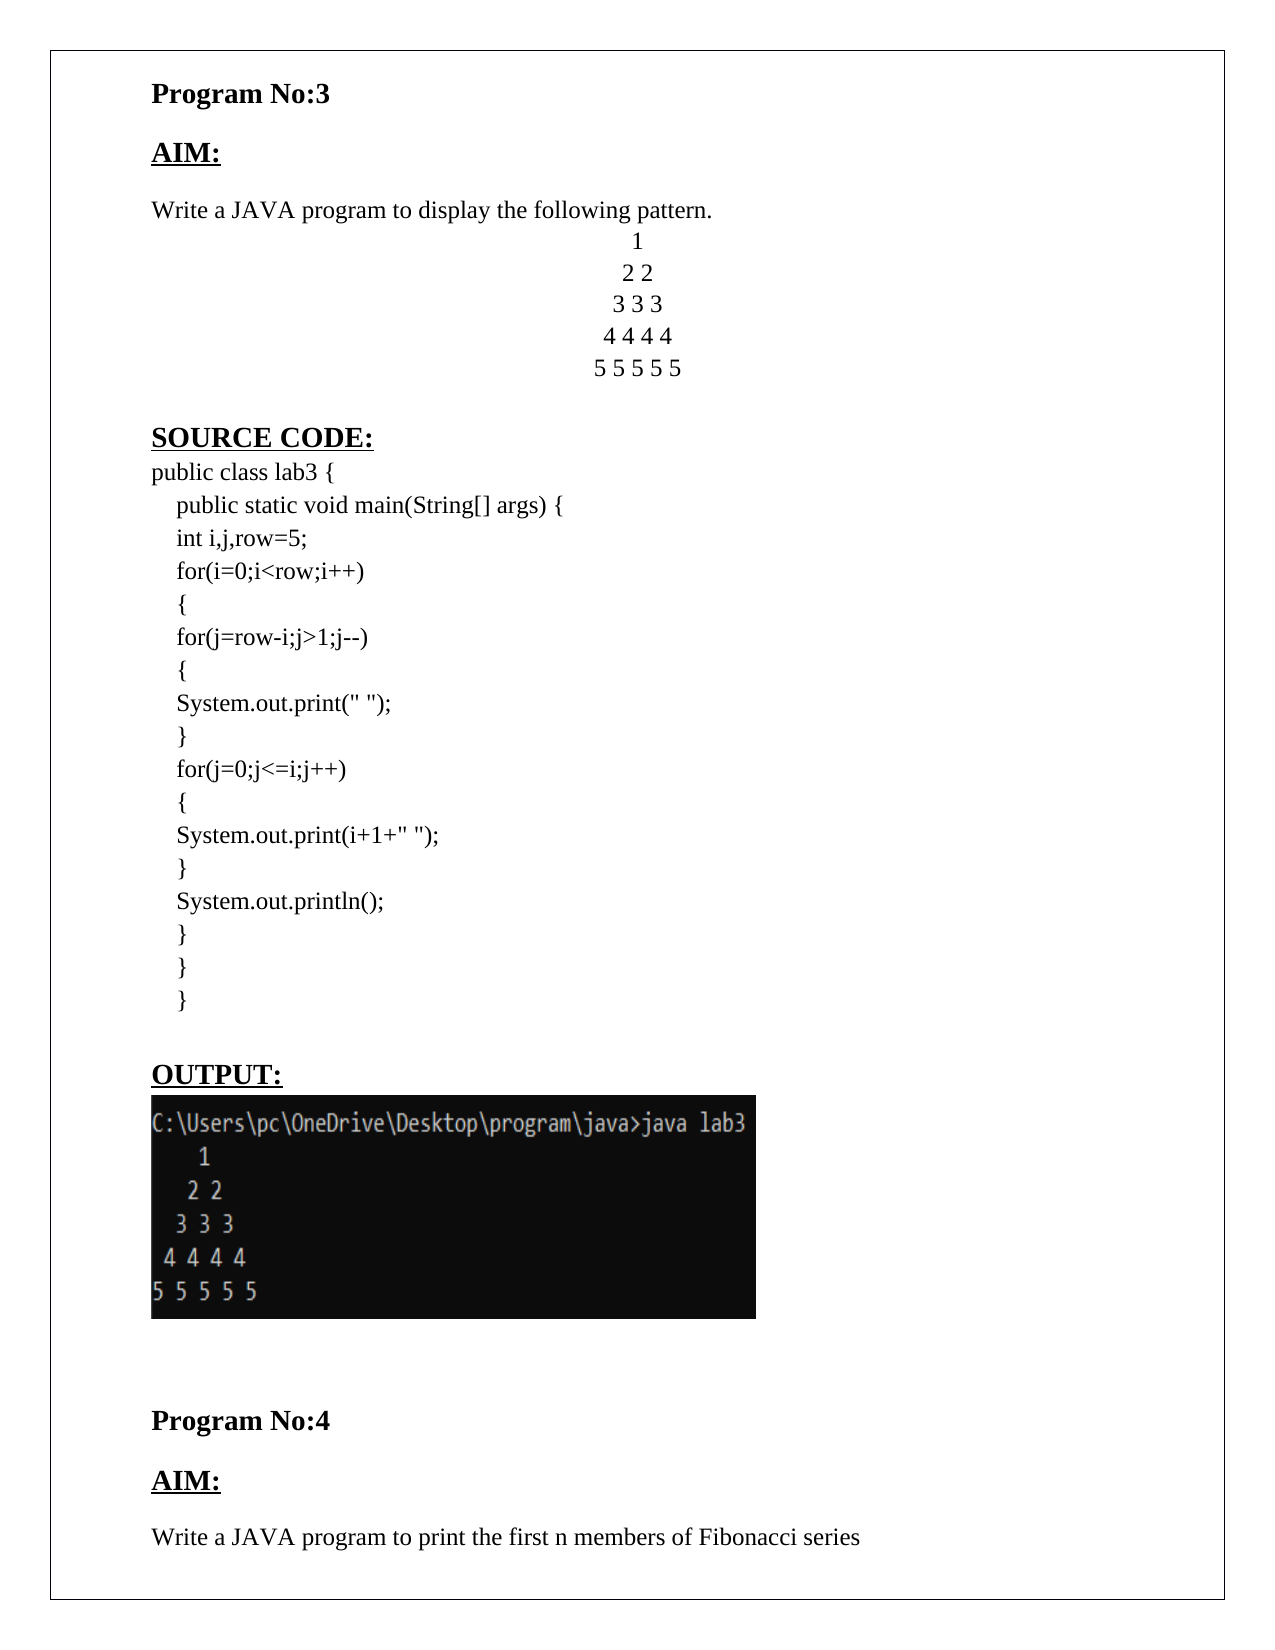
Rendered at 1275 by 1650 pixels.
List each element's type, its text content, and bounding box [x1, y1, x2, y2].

text SOURCE CODE: [151, 421, 1124, 454]
text Program No:3 [151, 76, 1124, 109]
text public class lab3 { [151, 457, 1124, 486]
text AIM: [151, 1463, 1124, 1496]
text AIM: [151, 135, 1124, 169]
text 2 2 [151, 258, 1124, 287]
text for(j=0;j<=i;j++) [151, 754, 1124, 783]
text 3 3 3 [151, 289, 1124, 318]
text { [151, 655, 1124, 684]
text { [151, 787, 1124, 816]
text for(j=row-i;j>1;j--) [151, 622, 1124, 651]
text System.out.print(i+1+" "); [151, 820, 1124, 849]
picture [151, 1095, 756, 1319]
text } [151, 721, 1124, 750]
text 4 4 4 4 [151, 321, 1124, 350]
text 1 [151, 226, 1124, 255]
text } [151, 952, 1124, 981]
text OUTPUT: [151, 1057, 1124, 1090]
text public static void main(String[] args) { [151, 490, 1124, 519]
text } [151, 985, 1124, 1014]
text System.out.println(); [151, 886, 1124, 915]
text } [151, 919, 1124, 948]
text } [151, 853, 1124, 882]
text 5 5 5 5 5 [151, 353, 1124, 381]
text for(i=0;i<row;i++) [151, 556, 1124, 585]
text System.out.print(" "); [151, 688, 1124, 717]
text Write a JAVA program to print the first n members of Fibonacci series [151, 1522, 1124, 1551]
text { [151, 589, 1124, 618]
text Write a JAVA program to display the following pattern. [151, 195, 1124, 223]
text int i,j,row=5; [151, 523, 1124, 552]
text Program No:4 [151, 1403, 1124, 1437]
